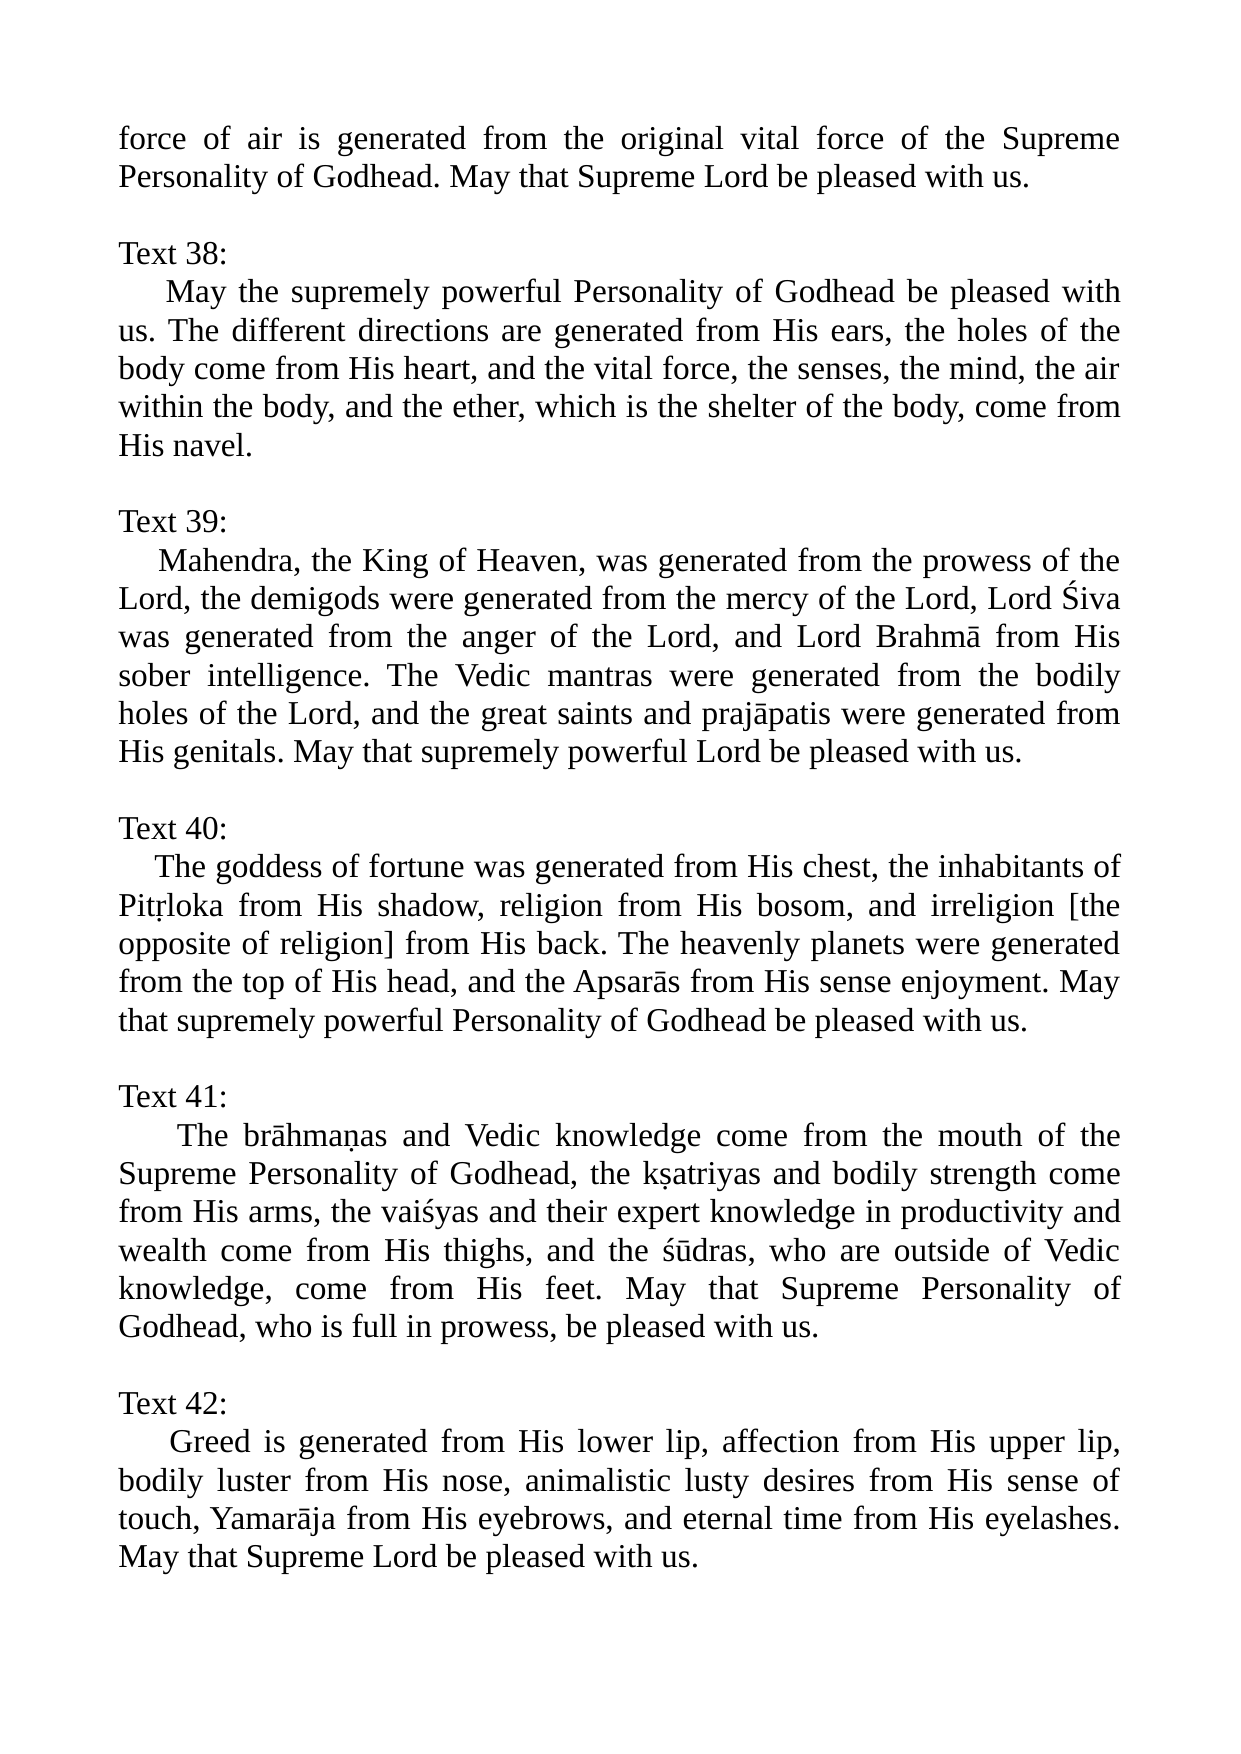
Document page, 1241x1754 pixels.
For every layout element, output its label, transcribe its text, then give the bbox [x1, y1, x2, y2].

text The goddess of fortune was generated from His chest, the inhabitants of Pitṛloka from His shadow, religion from His bosom, and irreligion [the opposite of religion] from His back. The heavenly planets were generated from the top of His head, and the Apsarās from His sense enjoyment. May that supremely powerful Personality of Godhead be pleased with us. [118, 846, 1122, 1038]
text Text 42: [118, 1383, 1122, 1421]
text Mahendra, the King of Heaven, was generated from the prowess of the Lord, the demigods were generated from the mercy of the Lord, Lord Śiva was generated from the anger of the Lord, and Lord Brahmā from His sober intelligence. The Vedic mantras were generated from the bodily holes of the Lord, and the great saints and prajāpatis were generated from His genitals. May that supremely powerful Lord be pleased with us. [118, 540, 1122, 770]
text Text 38: [118, 233, 1122, 271]
text force of air is generated from the original vital force of the Supreme Personality of Godhead. May that Supreme Lord be pleased with us. [118, 118, 1122, 195]
text Text 39: [118, 501, 1122, 540]
text Text 40: [118, 808, 1122, 846]
text Text 41: [118, 1076, 1122, 1115]
text Greed is generated from His lower lip, affection from His upper lip, bodily luster from His nose, animalistic lusty desires from His sense of touch, Yamarāja from His eyebrows, and eternal time from His eyelashes. May that Supreme Lord be pleased with us. [118, 1421, 1122, 1575]
text The brāhmaṇas and Vedic knowledge come from the mouth of the Supreme Personality of Godhead, the kṣatriyas and bodily strength come from His arms, the vaiśyas and their expert knowledge in productivity and wealth come from His thighs, and the śūdras, who are outside of Vedic knowledge, come from His feet. May that Supreme Personality of Godhead, who is full in prowess, be pleased with us. [118, 1115, 1122, 1345]
text May the supremely powerful Personality of Godhead be pleased with us. The different directions are generated from His ears, the holes of the body come from His heart, and the vital force, the senses, the mind, the air within the body, and the ether, which is the shelter of the body, come from His navel. [118, 271, 1122, 463]
